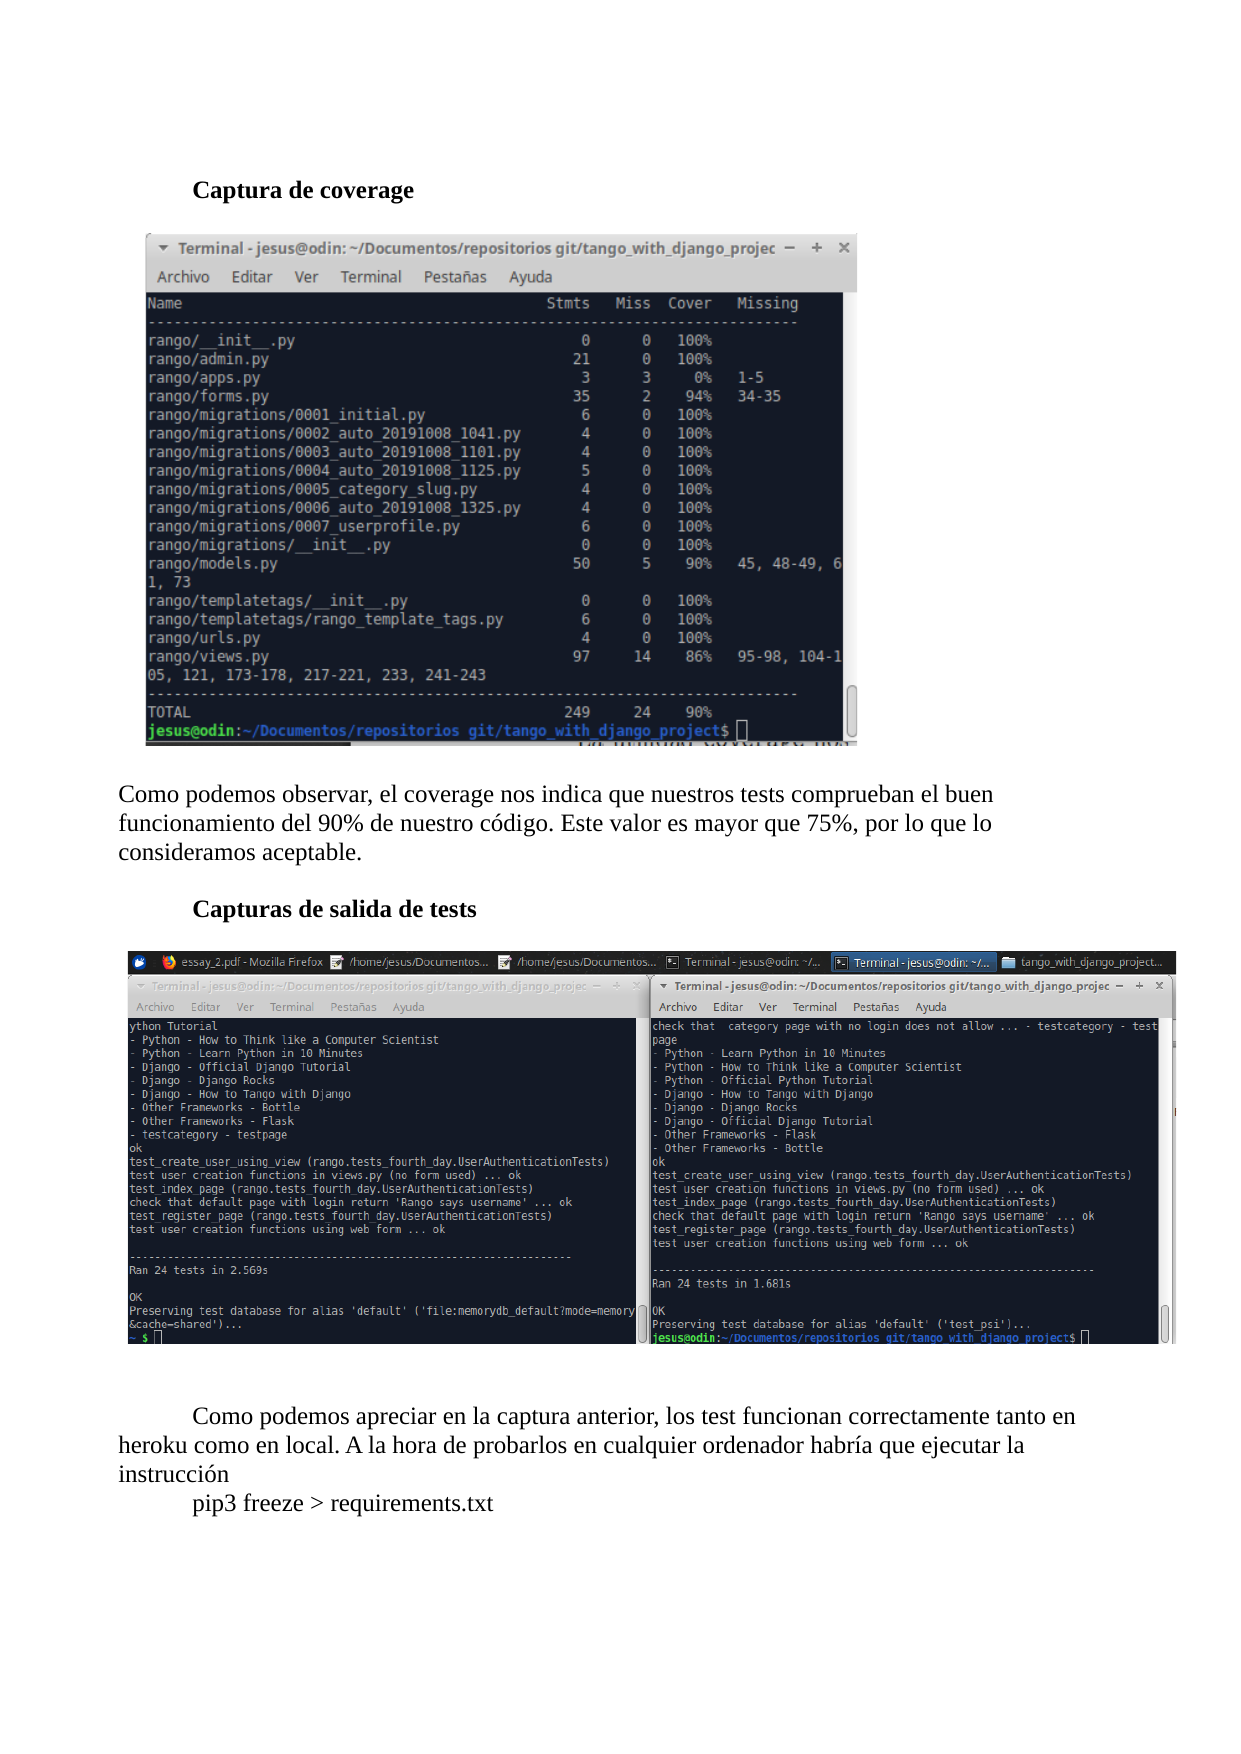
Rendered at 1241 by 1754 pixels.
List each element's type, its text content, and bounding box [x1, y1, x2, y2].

text Como podemos observar, el coverage nos indica que nuestros tests comprueban el buen funcionamiento del 90% de nuestro código. Este valor es mayor que 75%, por lo que lo consideramos aceptable. [118, 779, 1122, 866]
text Capturas de salida de tests [118, 894, 1122, 923]
picture [145, 233, 858, 746]
text Captura de coverage [118, 176, 1122, 204]
text Como podemos apreciar en la captura anterior, los test funcionan correctamente tanto en heroku como en local. A la hora de probarlos en cualquier ordenador habría que ejecutar la instrucción [118, 1401, 1122, 1488]
text pip3 freeze > requirements.txt [118, 1488, 1122, 1516]
picture [127, 951, 1177, 1344]
